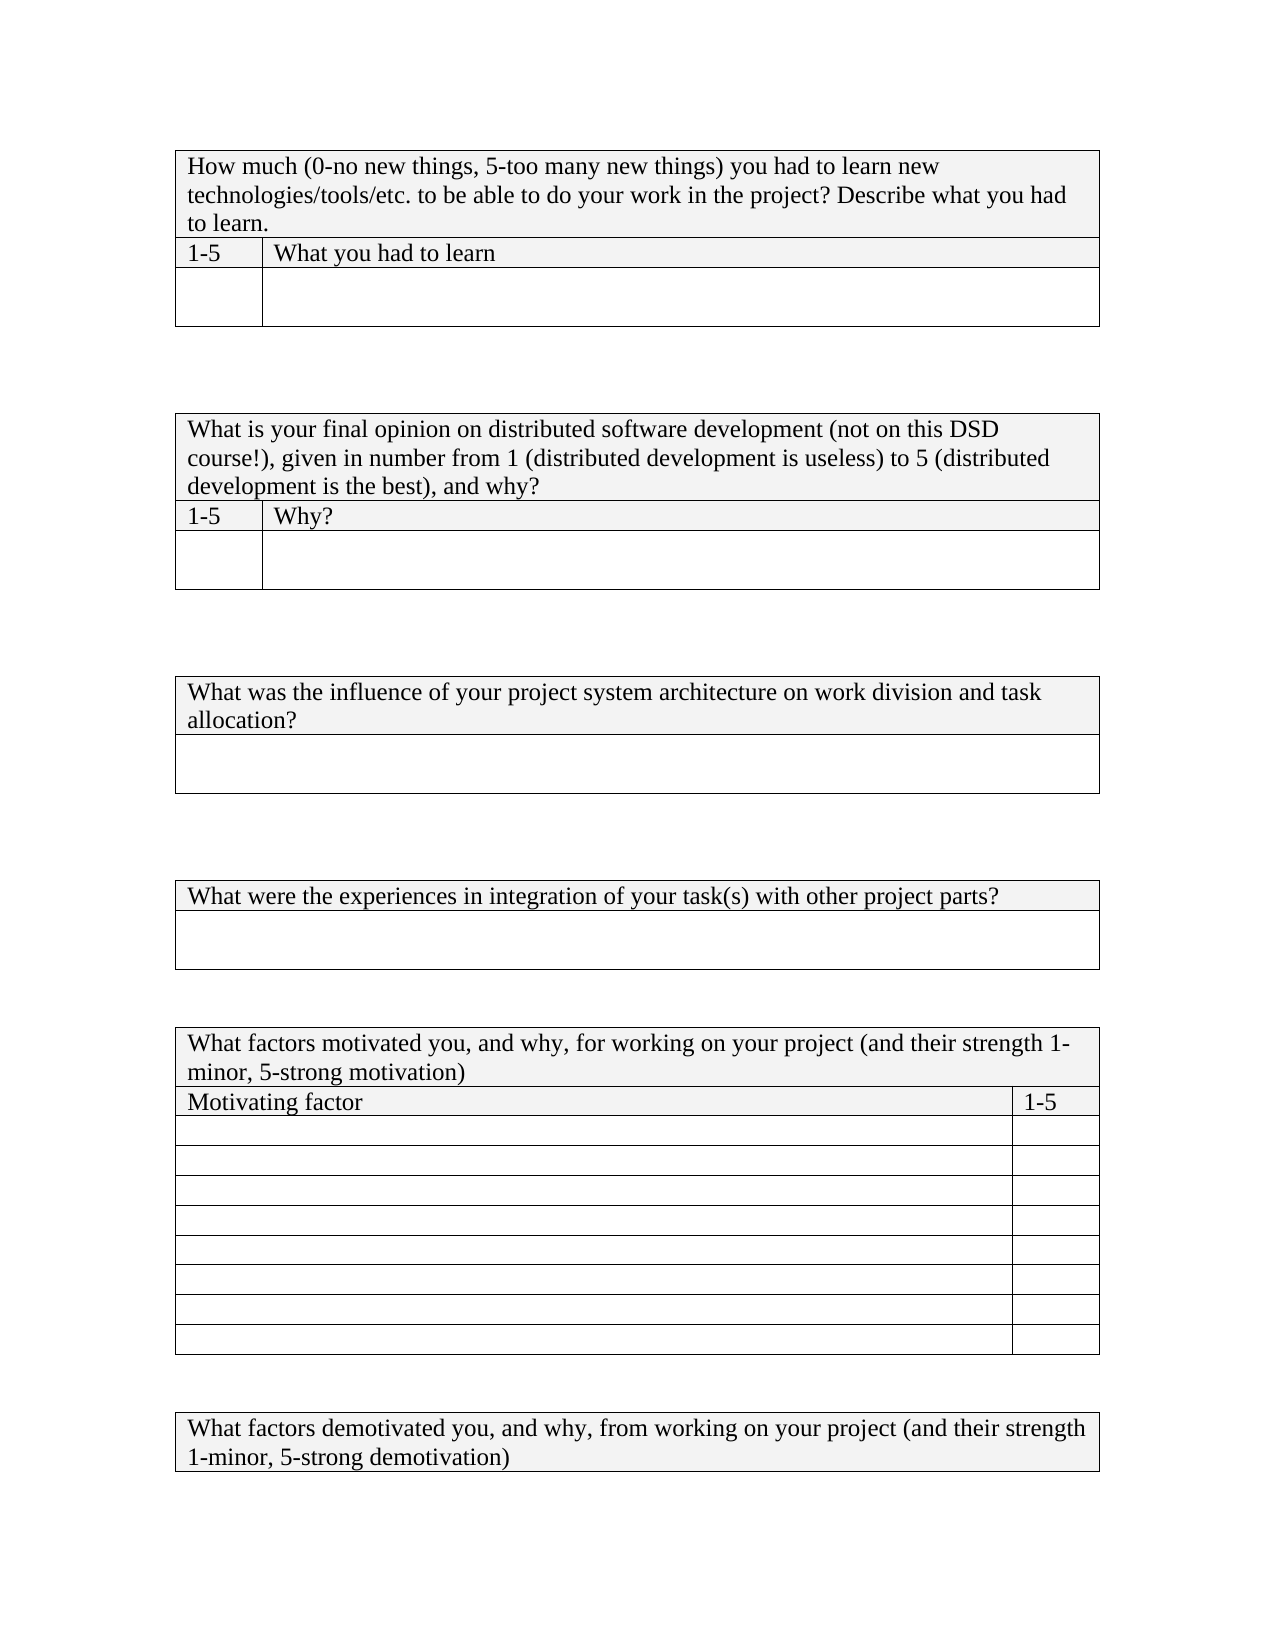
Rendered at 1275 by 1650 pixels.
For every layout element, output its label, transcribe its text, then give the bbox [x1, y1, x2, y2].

table_cell [176, 735, 1099, 793]
table_cell [176, 911, 1099, 968]
table_cell What you had to learn [263, 238, 1099, 267]
table_cell [176, 1176, 1012, 1205]
table_cell [176, 1236, 1012, 1264]
table_cell [1013, 1325, 1099, 1354]
table_cell 1-5 [1013, 1087, 1099, 1115]
table_cell [1013, 1176, 1099, 1205]
table_cell [263, 531, 1099, 588]
table_cell [1013, 1206, 1099, 1234]
table_cell [1013, 1265, 1099, 1294]
table_cell [176, 1146, 1012, 1175]
table_cell [176, 1116, 1012, 1145]
table_header What factors motivated you, and why, for working on your project (and their strength 1-minor, 5-strong motivation) [176, 1028, 1099, 1086]
table_cell 1-5 [176, 238, 262, 267]
table_cell 1-5 [176, 501, 262, 530]
table_cell [176, 1265, 1012, 1294]
table_cell Motivating factor [176, 1087, 1012, 1115]
table_header What factors demotivated you, and why, from working on your project (and their strength 1-minor, 5-strong demotivation) [176, 1413, 1099, 1471]
table_header What was the influence of your project system architecture on work division and task allocation? [176, 677, 1099, 734]
table_cell [176, 531, 262, 588]
table_cell [176, 268, 262, 326]
table_cell [176, 1325, 1012, 1354]
table_header What is your final opinion on distributed software development (not on this DSD course!), given in number from 1 (distributed development is useless) to 5 (distributed development is the best), and why? [176, 414, 1099, 500]
table_cell [263, 268, 1099, 326]
table_cell [1013, 1295, 1099, 1324]
table_cell [176, 1295, 1012, 1324]
table_cell Why? [263, 501, 1099, 530]
table_cell [1013, 1236, 1099, 1264]
table_header How much (0-no new things, 5-too many new things) you had to learn new technologies/tools/etc. to be able to do your work in the project? Describe what you had to learn. [176, 151, 1099, 237]
table_cell [1013, 1116, 1099, 1145]
table_cell [1013, 1146, 1099, 1175]
table_header What were the experiences in integration of your task(s) with other project parts? [176, 881, 1099, 910]
table_cell [176, 1206, 1012, 1234]
